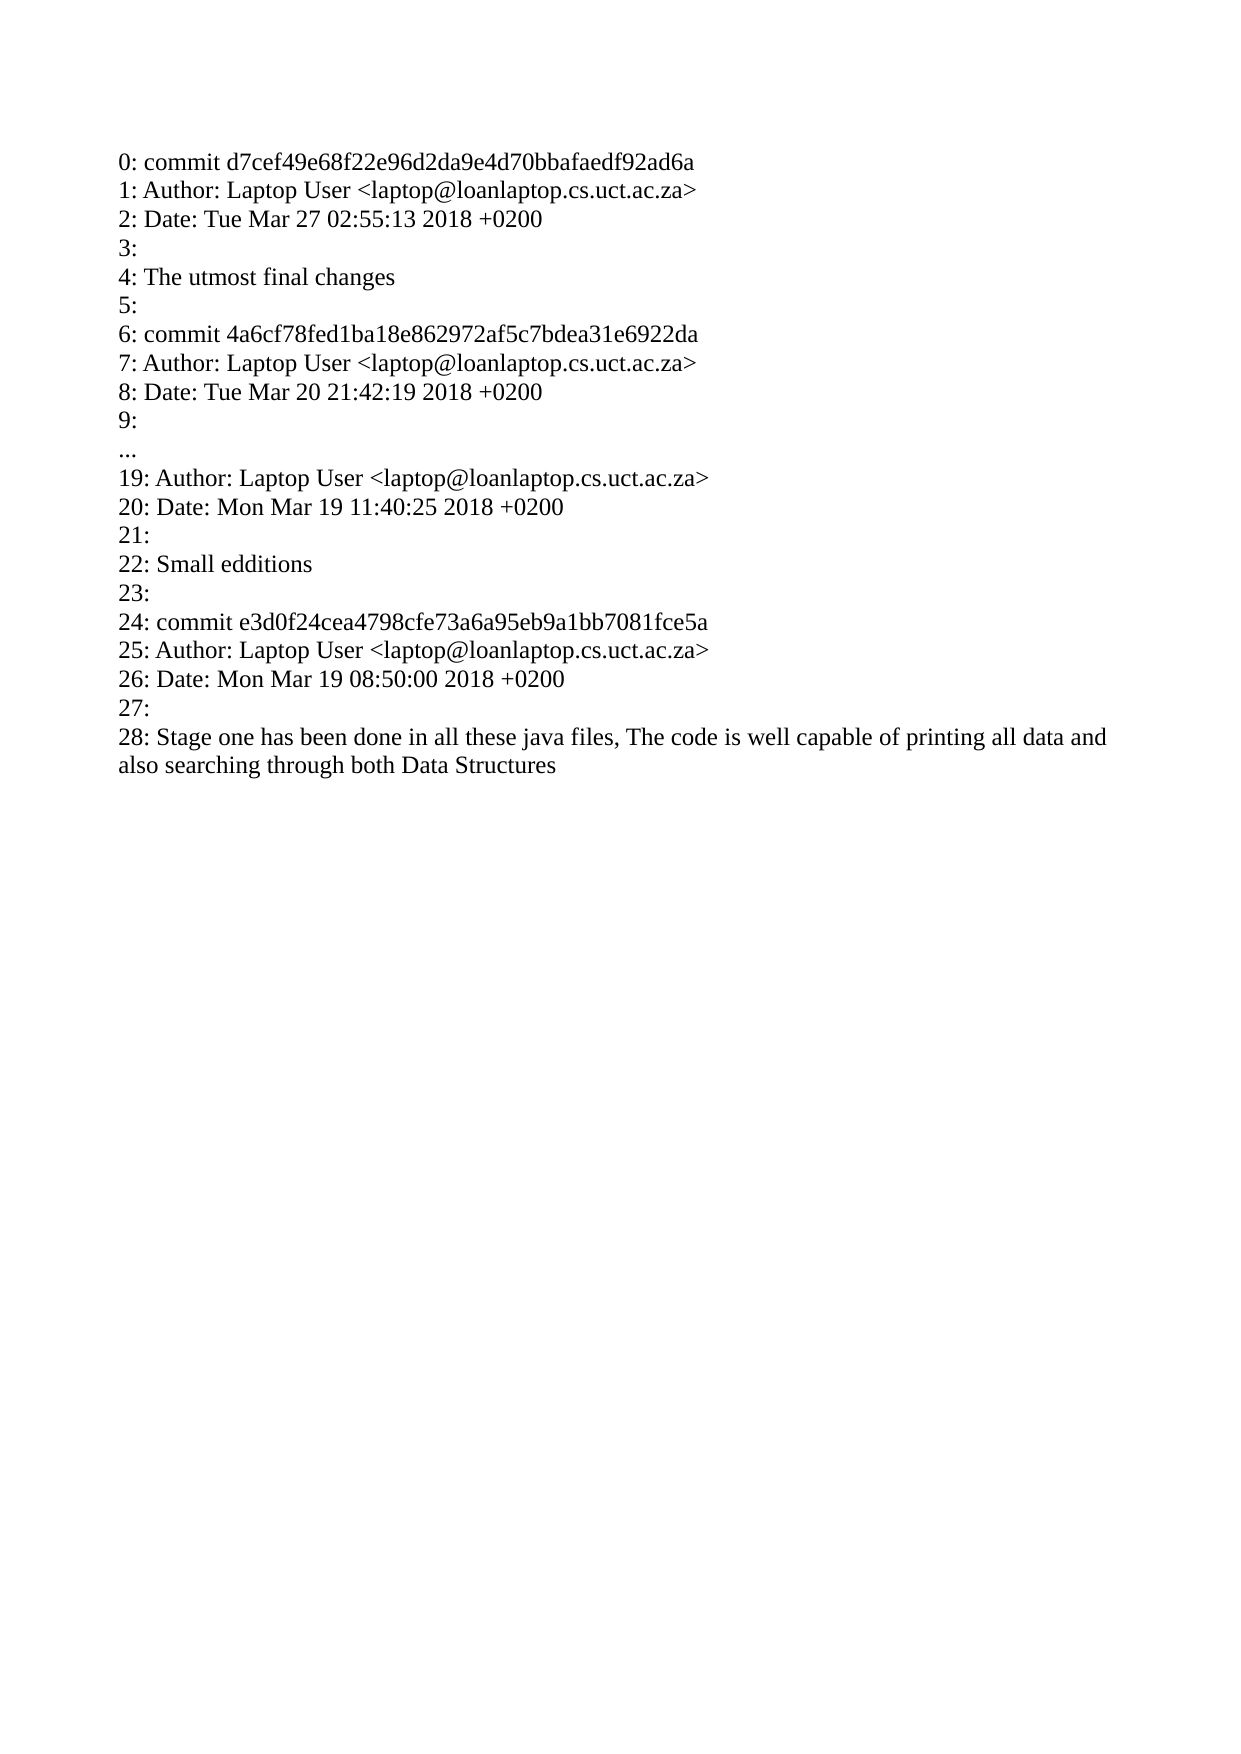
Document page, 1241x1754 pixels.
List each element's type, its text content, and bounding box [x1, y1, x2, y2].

text 22: Small edditions [118, 549, 1122, 578]
text 19: Author: Laptop User <laptop@loanlaptop.cs.uct.ac.za> [118, 463, 1122, 492]
text ... [118, 434, 1122, 463]
text 24: commit e3d0f24cea4798cfe73a6a95eb9a1bb7081fce5a [118, 607, 1122, 636]
text 26: Date: Mon Mar 19 08:50:00 2018 +0200 [118, 664, 1122, 693]
text 23: [118, 578, 1122, 607]
text 5: [118, 291, 1122, 319]
text 2: Date: Tue Mar 27 02:55:13 2018 +0200 [118, 204, 1122, 233]
text 9: [118, 406, 1122, 434]
text 0: commit d7cef49e68f22e96d2da9e4d70bbafaedf92ad6a [118, 147, 1122, 176]
text 25: Author: Laptop User <laptop@loanlaptop.cs.uct.ac.za> [118, 636, 1122, 664]
text 27: [118, 693, 1122, 722]
text 4: The utmost final changes [118, 262, 1122, 291]
text 28: Stage one has been done in all these java files, The code is well capable of printing all data and also searching through both Data Structures [118, 722, 1122, 779]
text 20: Date: Mon Mar 19 11:40:25 2018 +0200 [118, 492, 1122, 521]
text 7: Author: Laptop User <laptop@loanlaptop.cs.uct.ac.za> [118, 348, 1122, 377]
text 6: commit 4a6cf78fed1ba18e862972af5c7bdea31e6922da [118, 319, 1122, 348]
text 3: [118, 233, 1122, 262]
text 1: Author: Laptop User <laptop@loanlaptop.cs.uct.ac.za> [118, 176, 1122, 204]
text 8: Date: Tue Mar 20 21:42:19 2018 +0200 [118, 377, 1122, 406]
text 21: [118, 521, 1122, 549]
